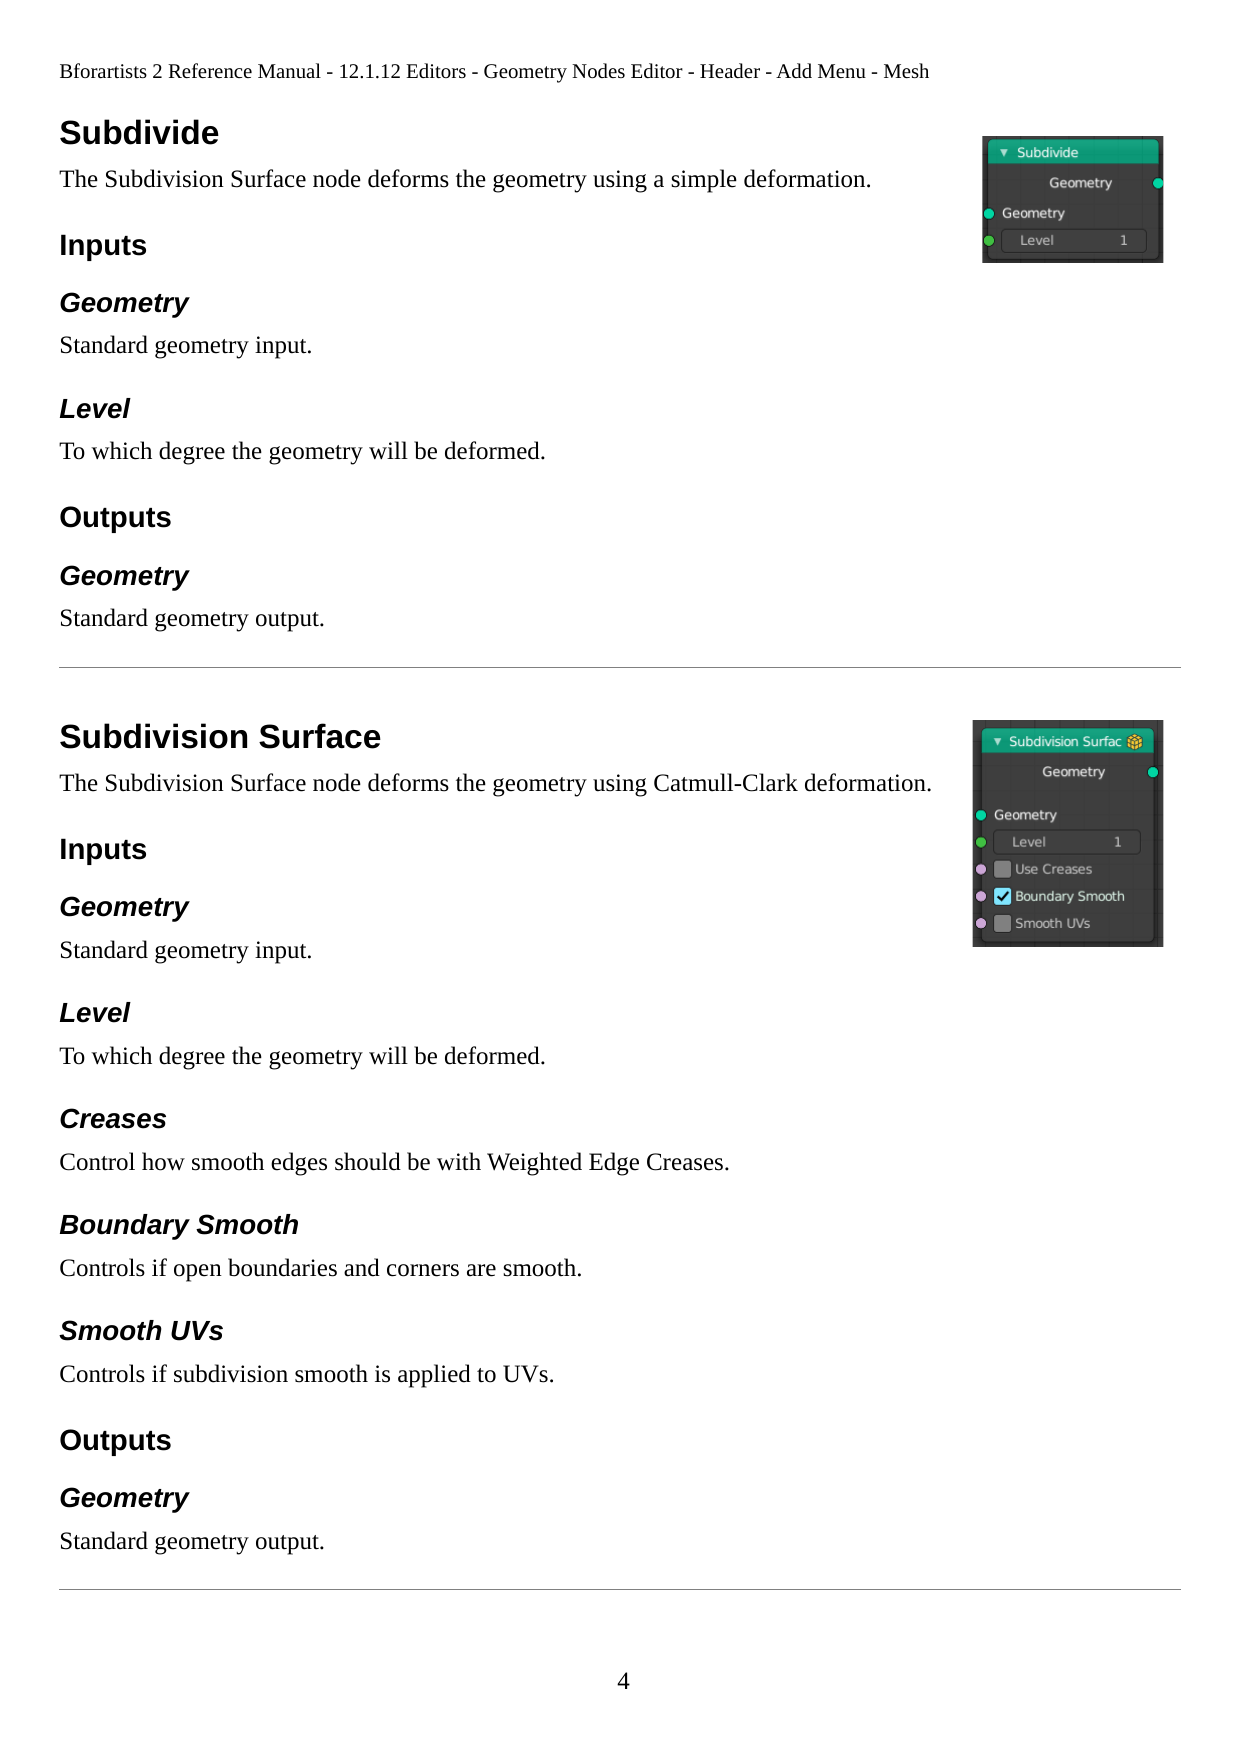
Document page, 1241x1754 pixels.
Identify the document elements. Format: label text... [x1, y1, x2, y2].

subtitle [1164, 227, 1181, 261]
subtitle Geometry [59, 286, 1181, 318]
subtitle Smooth UVs [59, 1314, 1181, 1346]
text Control how smooth edges should be with Weighted Edge Creases. [59, 1147, 1181, 1176]
subtitle Geometry [59, 559, 1181, 591]
subtitle Outputs [59, 500, 1181, 534]
text The Subdivision Surface node deforms the geometry using a simple deformation. [59, 164, 982, 192]
subtitle Inputs [59, 832, 972, 866]
text Standard geometry output. [59, 1526, 1181, 1554]
subtitle Level [59, 392, 1181, 424]
subtitle Outputs [59, 1423, 1181, 1456]
subtitle [1164, 832, 1181, 866]
text Standard geometry input. [59, 331, 1181, 359]
text To which degree the geometry will be deformed. [59, 1041, 1181, 1070]
subtitle Inputs [59, 227, 982, 261]
text Standard geometry input. [59, 935, 1181, 964]
text Standard geometry output. [59, 603, 1181, 632]
text Controls if subdivision smooth is applied to UVs. [59, 1359, 1181, 1388]
subtitle Creases [59, 1103, 1181, 1134]
subtitle Subdivide [59, 113, 1181, 151]
subtitle Subdivision Surface [59, 717, 1181, 756]
picture [972, 720, 1164, 947]
subtitle Geometry [59, 891, 972, 923]
subtitle Boundary Smooth [59, 1209, 1181, 1241]
text The Subdivision Surface node deforms the geometry using Catmull-Clark deformation. [59, 768, 972, 797]
subtitle Level [59, 997, 1181, 1029]
picture [982, 136, 1164, 263]
subtitle [1164, 891, 1181, 923]
subtitle Geometry [59, 1481, 1181, 1513]
text Controls if open boundaries and corners are smooth. [59, 1253, 1181, 1282]
text To which degree the geometry will be deformed. [59, 436, 1181, 465]
